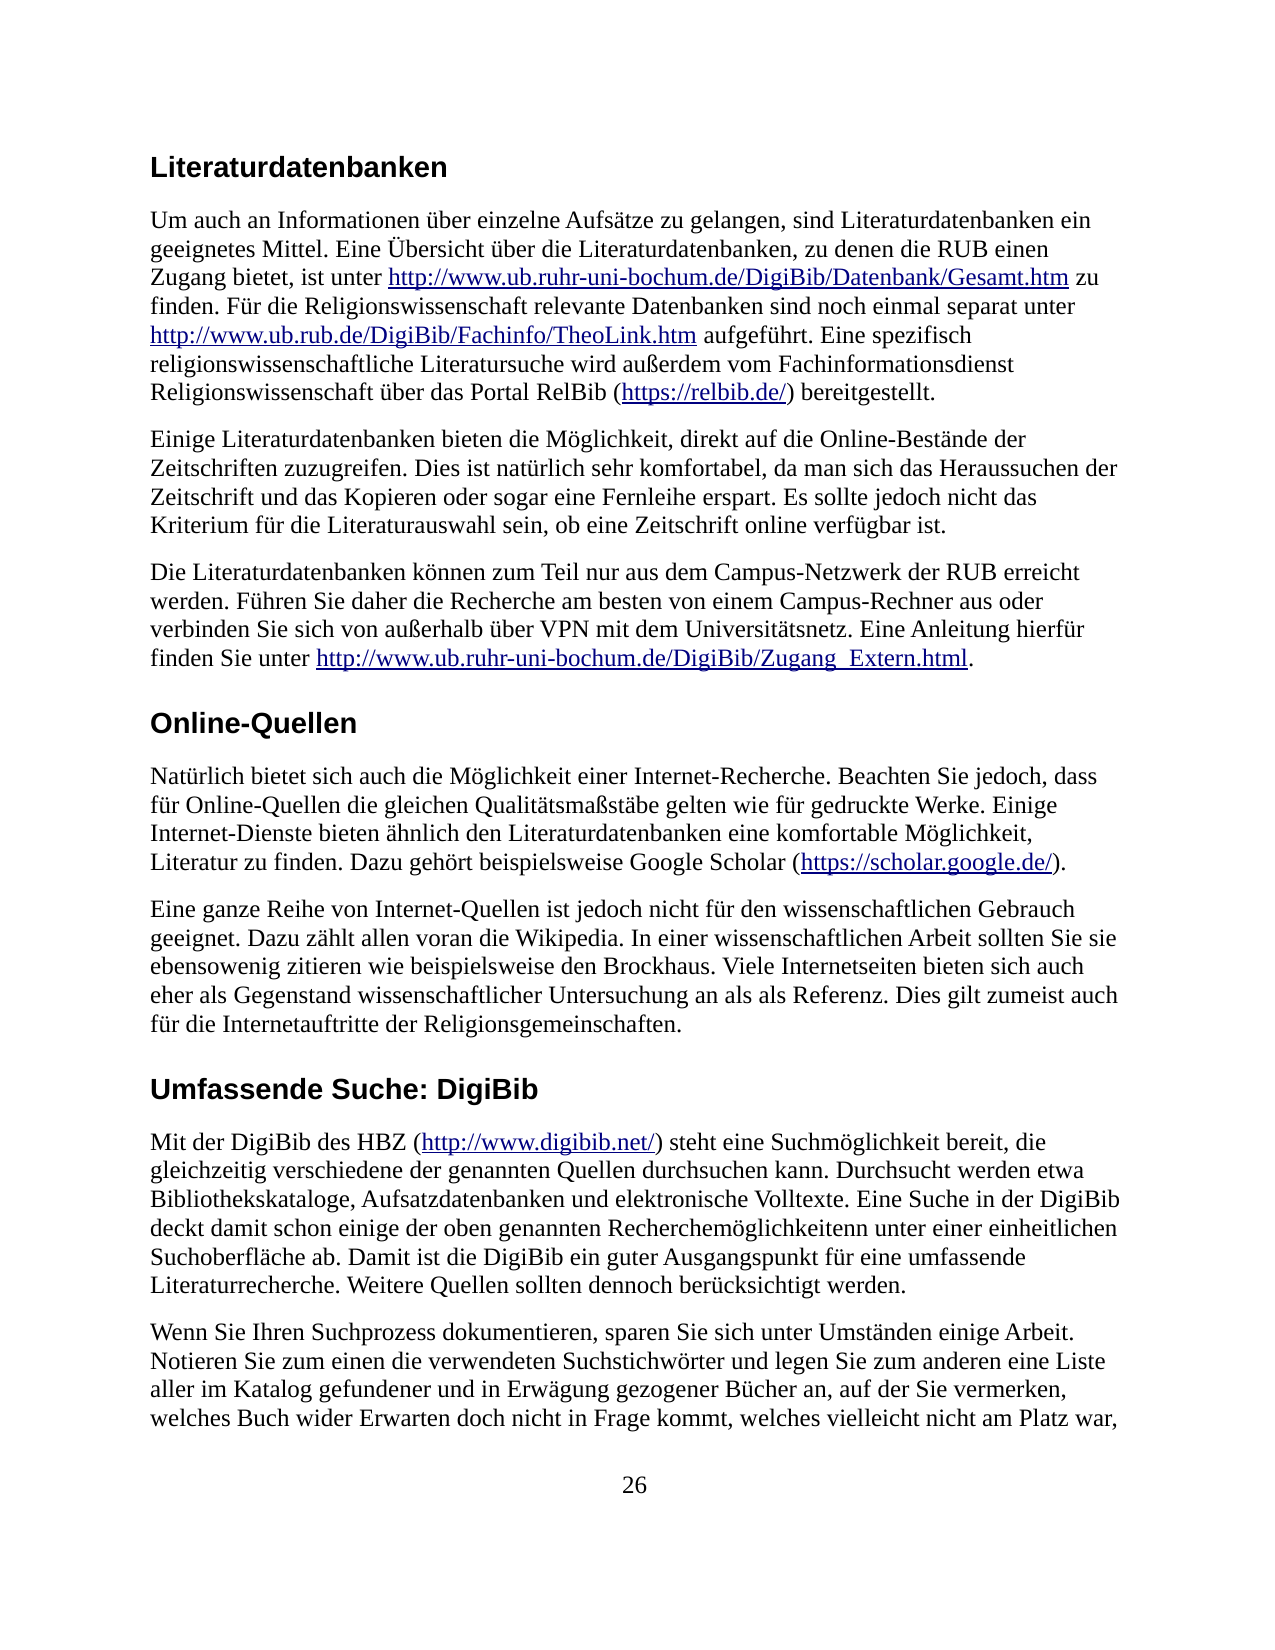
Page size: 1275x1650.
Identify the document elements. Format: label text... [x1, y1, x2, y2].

text Die Literaturdatenbanken können zum Teil nur aus dem Campus-Netzwerk der RUB erreicht werden. Führen Sie daher die Recherche am besten von einem Campus-Rechner aus oder verbinden Sie sich von außerhalb über VPN mit dem Universitätsnetz. Eine Anleitung hierfür finden Sie unter http://www.ub.ruhr-uni-bochum.de/DigiBib/Zugang_Extern.html. [150, 557, 1125, 672]
subtitle Online-Quellen [150, 706, 1125, 739]
text Eine ganze Reihe von Internet-Quellen ist jedoch nicht für den wissenschaftlichen Gebrauch geeignet. Dazu zählt allen voran die Wikipedia. In einer wissenschaftlichen Arbeit sollten Sie sie ebensowenig zitieren wie beispielsweise den Brockhaus. Viele Internetseiten bieten sich auch eher als Gegenstand wissenschaftlicher Untersuchung an als als Referenz. Dies gilt zumeist auch für die Internetauftritte der Religionsgemeinschaften. [150, 894, 1125, 1038]
text Wenn Sie Ihren Suchprozess dokumentieren, sparen Sie sich unter Umständen einige Arbeit. Notieren Sie zum einen die verwendeten Suchstichwörter und legen Sie zum anderen eine Liste aller im Katalog gefundener und in Erwägung gezogener Bücher an, auf der Sie vermerken, welches Buch wider Erwarten doch nicht in Frage kommt, welches vielleicht nicht am Platz war, [150, 1317, 1125, 1432]
text Um auch an Informationen über einzelne Aufsätze zu gelangen, sind Literaturdatenbanken ein geeignetes Mittel. Eine Übersicht über die Literaturdatenbanken, zu denen die RUB einen Zugang bietet, ist unter http://www.ub.ruhr-uni-bochum.de/DigiBib/Datenbank/Gesamt.htm zu finden. Für die Religionswissenschaft relevante Datenbanken sind noch einmal separat unter http://www.ub.rub.de/DigiBib/Fachinfo/TheoLink.htm aufgeführt. Eine spezifisch religionswissenschaftliche Literatursuche wird außerdem vom Fachinformationsdienst Religionswissenschaft über das Portal RelBib (https://relbib.de/) bereitgestellt. [150, 205, 1125, 406]
text Mit der DigiBib des HBZ (http://www.digibib.net/) steht eine Suchmöglichkeit bereit, die gleichzeitig verschiedene der genannten Quellen durchsuchen kann. Durchsucht werden etwa Bibliothekskataloge, Aufsatzdatenbanken und elektronische Volltexte. Eine Suche in der DigiBib deckt damit schon einige der oben genannten Recherchemöglichkeitenn unter einer einheitlichen Suchoberfläche ab. Damit ist die DigiBib ein guter Ausgangspunkt für eine umfassende Literaturrecherche. Weitere Quellen sollten dennoch berücksichtigt werden. [150, 1127, 1125, 1299]
subtitle Literaturdatenbanken [150, 150, 1125, 183]
subtitle Umfassende Suche: DigiBib [150, 1072, 1125, 1105]
text Natürlich bietet sich auch die Möglichkeit einer Internet-Recherche. Beachten Sie jedoch, dass für Online-Quellen die gleichen Qualitätsmaßstäbe gelten wie für gedruckte Werke. Einige Internet-Dienste bieten ähnlich den Literaturdatenbanken eine komfortable Möglichkeit, Literatur zu finden. Dazu gehört beispielsweise Google Scholar (https://scholar.google.de/). [150, 761, 1125, 876]
text Einige Literaturdatenbanken bieten die Möglichkeit, direkt auf die Online-Bestände der Zeitschriften zuzugreifen. Dies ist natürlich sehr komfortabel, da man sich das Heraussuchen der Zeitschrift und das Kopieren oder sogar eine Fernleihe erspart. Es sollte jedoch nicht das Kriterium für die Literaturauswahl sein, ob eine Zeitschrift online verfügbar ist. [150, 424, 1125, 539]
